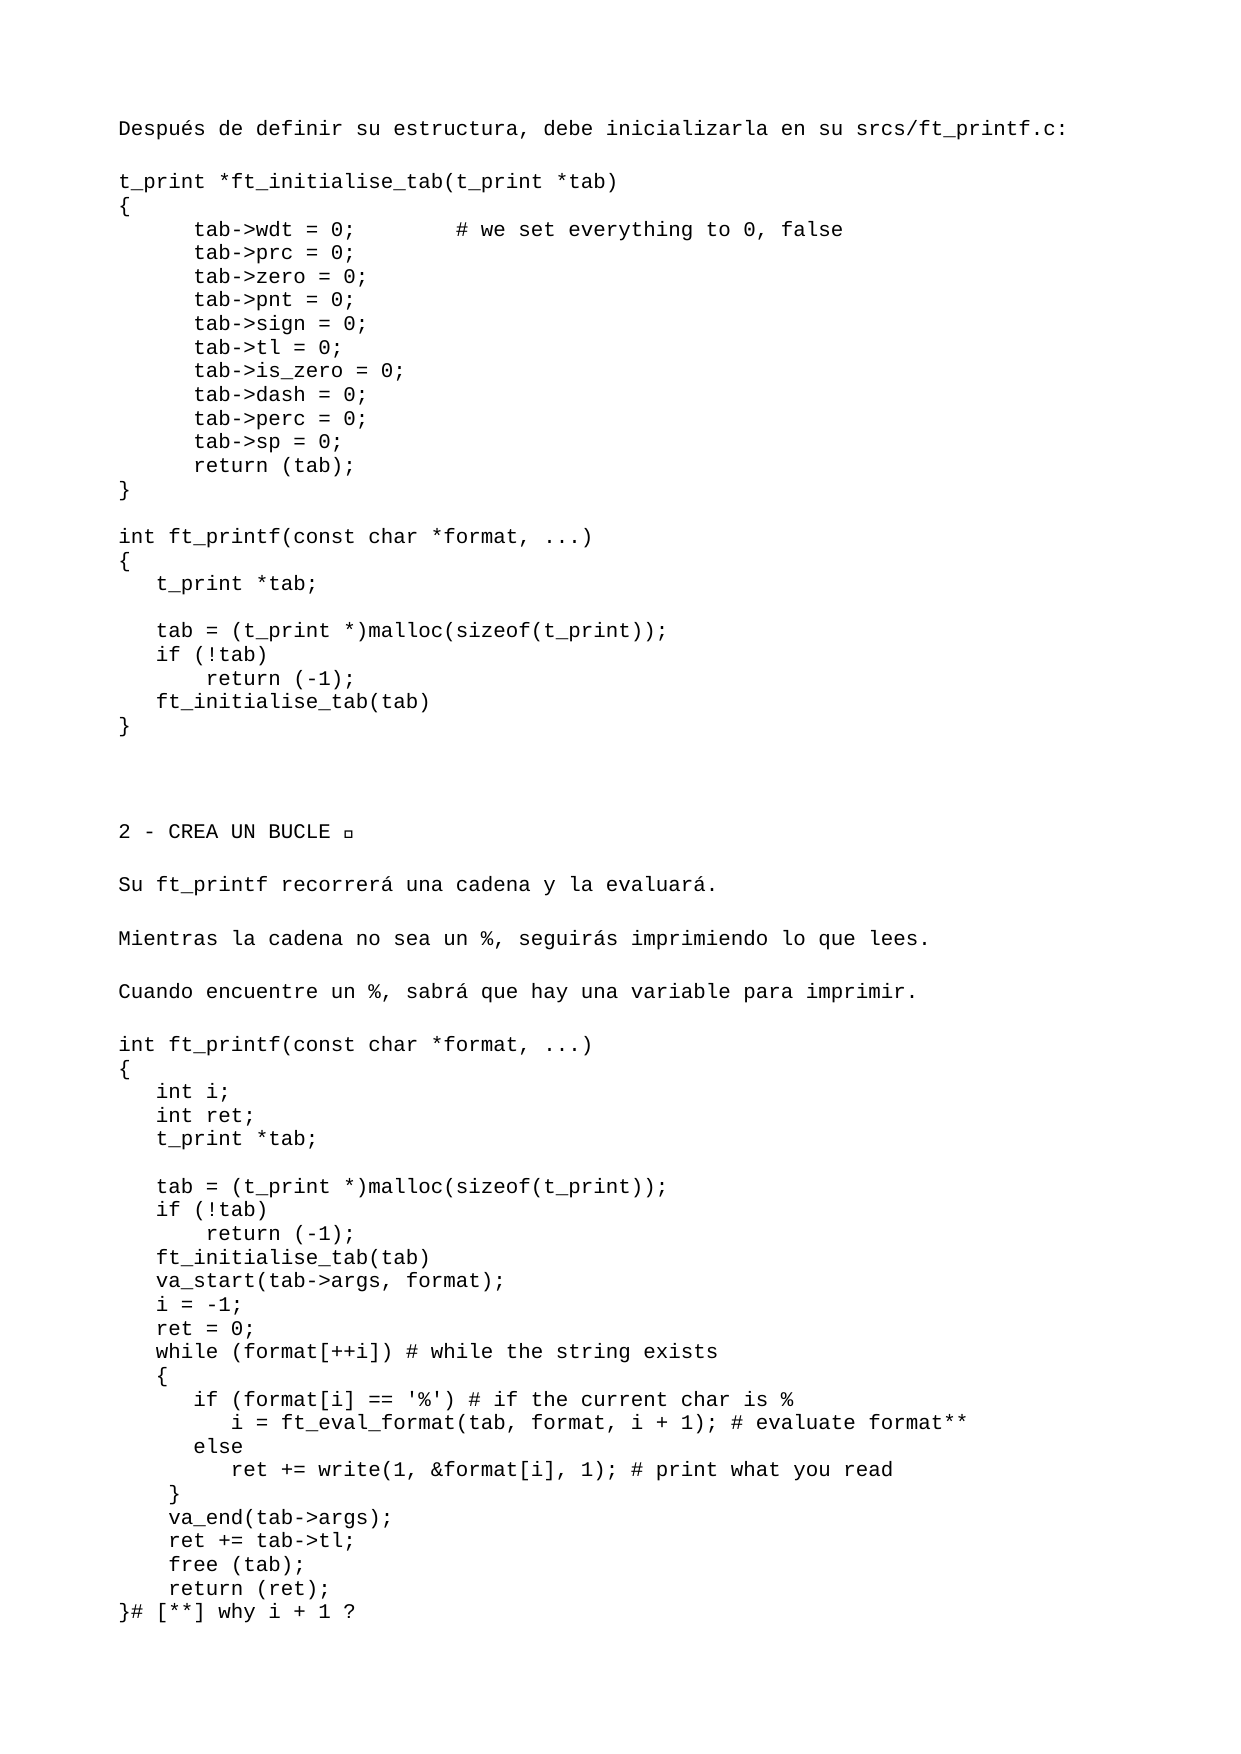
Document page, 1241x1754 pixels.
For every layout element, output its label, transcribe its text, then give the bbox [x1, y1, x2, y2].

text tab->perc = 0; [118, 408, 1122, 431]
text tab->pnt = 0; [118, 289, 1122, 313]
text tab->dash = 0; [118, 384, 1122, 408]
text t_print *tab; [118, 573, 1122, 597]
text tab = (t_print *)malloc(sizeof(t_print)); [118, 621, 1122, 644]
text int ret; [118, 1105, 1122, 1128]
text tab->wdt = 0; # we set everything to 0, false [118, 218, 1122, 242]
text free (tab); [118, 1554, 1122, 1578]
text ret = 0; [118, 1318, 1122, 1341]
text { [118, 549, 1122, 573]
text if (!tab) [118, 1199, 1122, 1223]
text tab->prc = 0; [118, 242, 1122, 266]
text if (!tab) [118, 644, 1122, 668]
text Cuando encuentre un %, sabrá que hay una variable para imprimir. [118, 981, 1122, 1004]
text Después de definir su estructura, debe inicializarla en su srcs/ft_printf.c: [118, 118, 1122, 142]
text int i; [118, 1081, 1122, 1105]
text va_end(tab->args); [118, 1507, 1122, 1530]
text t_print *tab; [118, 1128, 1122, 1152]
text } [118, 715, 1122, 739]
text i = -1; [118, 1294, 1122, 1318]
text ret += tab->tl; [118, 1530, 1122, 1554]
text } [118, 1483, 1122, 1507]
text { [118, 1057, 1122, 1081]
text tab->tl = 0; [118, 337, 1122, 360]
text tab->zero = 0; [118, 266, 1122, 289]
text i = ft_eval_format(tab, format, i + 1); # evaluate format** [118, 1412, 1122, 1436]
text return (tab); [118, 455, 1122, 479]
text { [118, 195, 1122, 218]
text if (format[i] == '%') # if the current char is % [118, 1388, 1122, 1412]
text ft_initialise_tab(tab) [118, 1247, 1122, 1270]
text va_start(tab->args, format); [118, 1270, 1122, 1294]
text tab = (t_print *)malloc(sizeof(t_print)); [118, 1176, 1122, 1199]
text Su ft_printf recorrerá una cadena y la evaluará. [118, 874, 1122, 898]
text return (ret); [118, 1578, 1122, 1601]
text tab->sign = 0; [118, 313, 1122, 337]
text } [118, 479, 1122, 502]
text ret += write(1, &format[i], 1); # print what you read [118, 1459, 1122, 1483]
text int ft_printf(const char *format, ...) [118, 1034, 1122, 1057]
text while (format[++i]) # while the string exists [118, 1341, 1122, 1365]
text t_print *ft_initialise_tab(t_print *tab) [118, 171, 1122, 195]
text return (-1); [118, 1223, 1122, 1247]
text tab->is_zero = 0; [118, 360, 1122, 384]
text return (-1); [118, 668, 1122, 691]
text }# [**] why i + 1 ? [118, 1601, 1122, 1625]
text int ft_printf(const char *format, ...) [118, 526, 1122, 549]
text tab->sp = 0; [118, 431, 1122, 455]
text Mientras la cadena no sea un %, seguirás imprimiendo lo que lees. [118, 928, 1122, 951]
text 2 - CREA UN BUCLE 🍭 [118, 821, 1122, 845]
text ft_initialise_tab(tab) [118, 691, 1122, 715]
text else [118, 1436, 1122, 1459]
text { [118, 1365, 1122, 1388]
